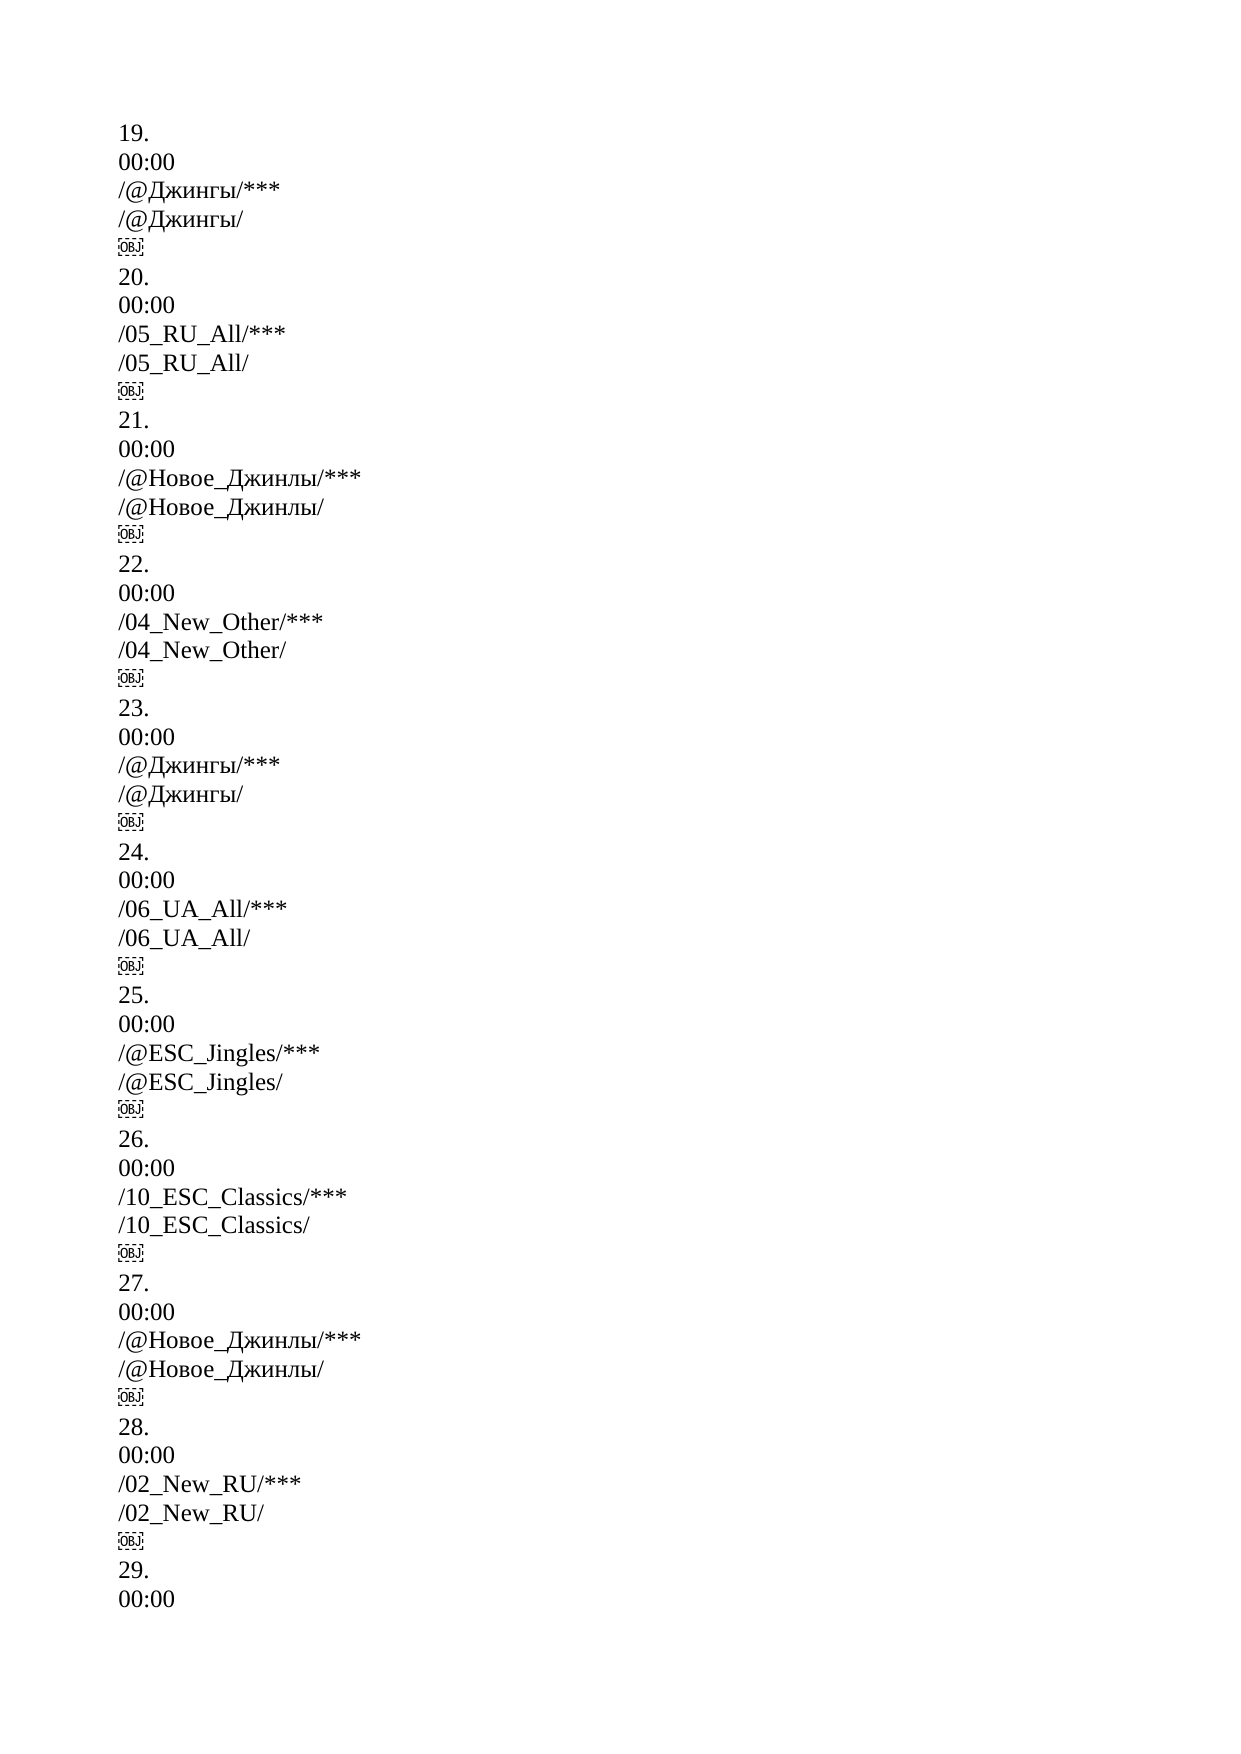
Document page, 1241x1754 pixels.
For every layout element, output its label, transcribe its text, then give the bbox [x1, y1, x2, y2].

text /02_New_RU/ [118, 1498, 1122, 1527]
text ￼ [118, 1239, 1122, 1268]
text ￼ [118, 808, 1122, 837]
text 00:00 [118, 1153, 1122, 1182]
text 00:00 [118, 291, 1122, 319]
text 00:00 [118, 434, 1122, 463]
text 00:00 [118, 1009, 1122, 1038]
text 20. [118, 262, 1122, 291]
text 00:00 [118, 1584, 1122, 1613]
text ￼ [118, 952, 1122, 981]
text /@Новое_Джинлы/*** [118, 463, 1122, 492]
text ￼ [118, 1096, 1122, 1124]
text 27. [118, 1268, 1122, 1297]
text 00:00 [118, 722, 1122, 751]
text /@Новое_Джинлы/*** [118, 1326, 1122, 1354]
text 28. [118, 1412, 1122, 1441]
text 00:00 [118, 866, 1122, 894]
text /05_RU_All/ [118, 348, 1122, 377]
text 23. [118, 693, 1122, 722]
text 22. [118, 549, 1122, 578]
text 21. [118, 406, 1122, 434]
text /@Джингы/*** [118, 751, 1122, 779]
text /10_ESC_Classics/ [118, 1211, 1122, 1239]
text /@ESC_Jingles/*** [118, 1038, 1122, 1067]
text 29. [118, 1556, 1122, 1584]
text ￼ [118, 1383, 1122, 1412]
text ￼ [118, 664, 1122, 693]
text /04_New_Other/ [118, 636, 1122, 664]
text /@Джингы/*** [118, 176, 1122, 204]
text 00:00 [118, 1297, 1122, 1326]
text /05_RU_All/*** [118, 319, 1122, 348]
text /@Новое_Джинлы/ [118, 1354, 1122, 1383]
text 19. [118, 118, 1122, 147]
text 00:00 [118, 578, 1122, 607]
text /@Новое_Джинлы/ [118, 492, 1122, 521]
text ￼ [118, 521, 1122, 549]
text /@Джингы/ [118, 779, 1122, 808]
text 24. [118, 837, 1122, 866]
text ￼ [118, 1527, 1122, 1556]
text 25. [118, 981, 1122, 1009]
text /06_UA_All/*** [118, 894, 1122, 923]
text /02_New_RU/*** [118, 1469, 1122, 1498]
text 00:00 [118, 147, 1122, 176]
text 00:00 [118, 1441, 1122, 1469]
text /06_UA_All/ [118, 923, 1122, 952]
text /@ESC_Jingles/ [118, 1067, 1122, 1096]
text /10_ESC_Classics/*** [118, 1182, 1122, 1211]
text 26. [118, 1124, 1122, 1153]
text ￼ [118, 233, 1122, 262]
text /04_New_Other/*** [118, 607, 1122, 636]
text ￼ [118, 377, 1122, 406]
text /@Джингы/ [118, 204, 1122, 233]
